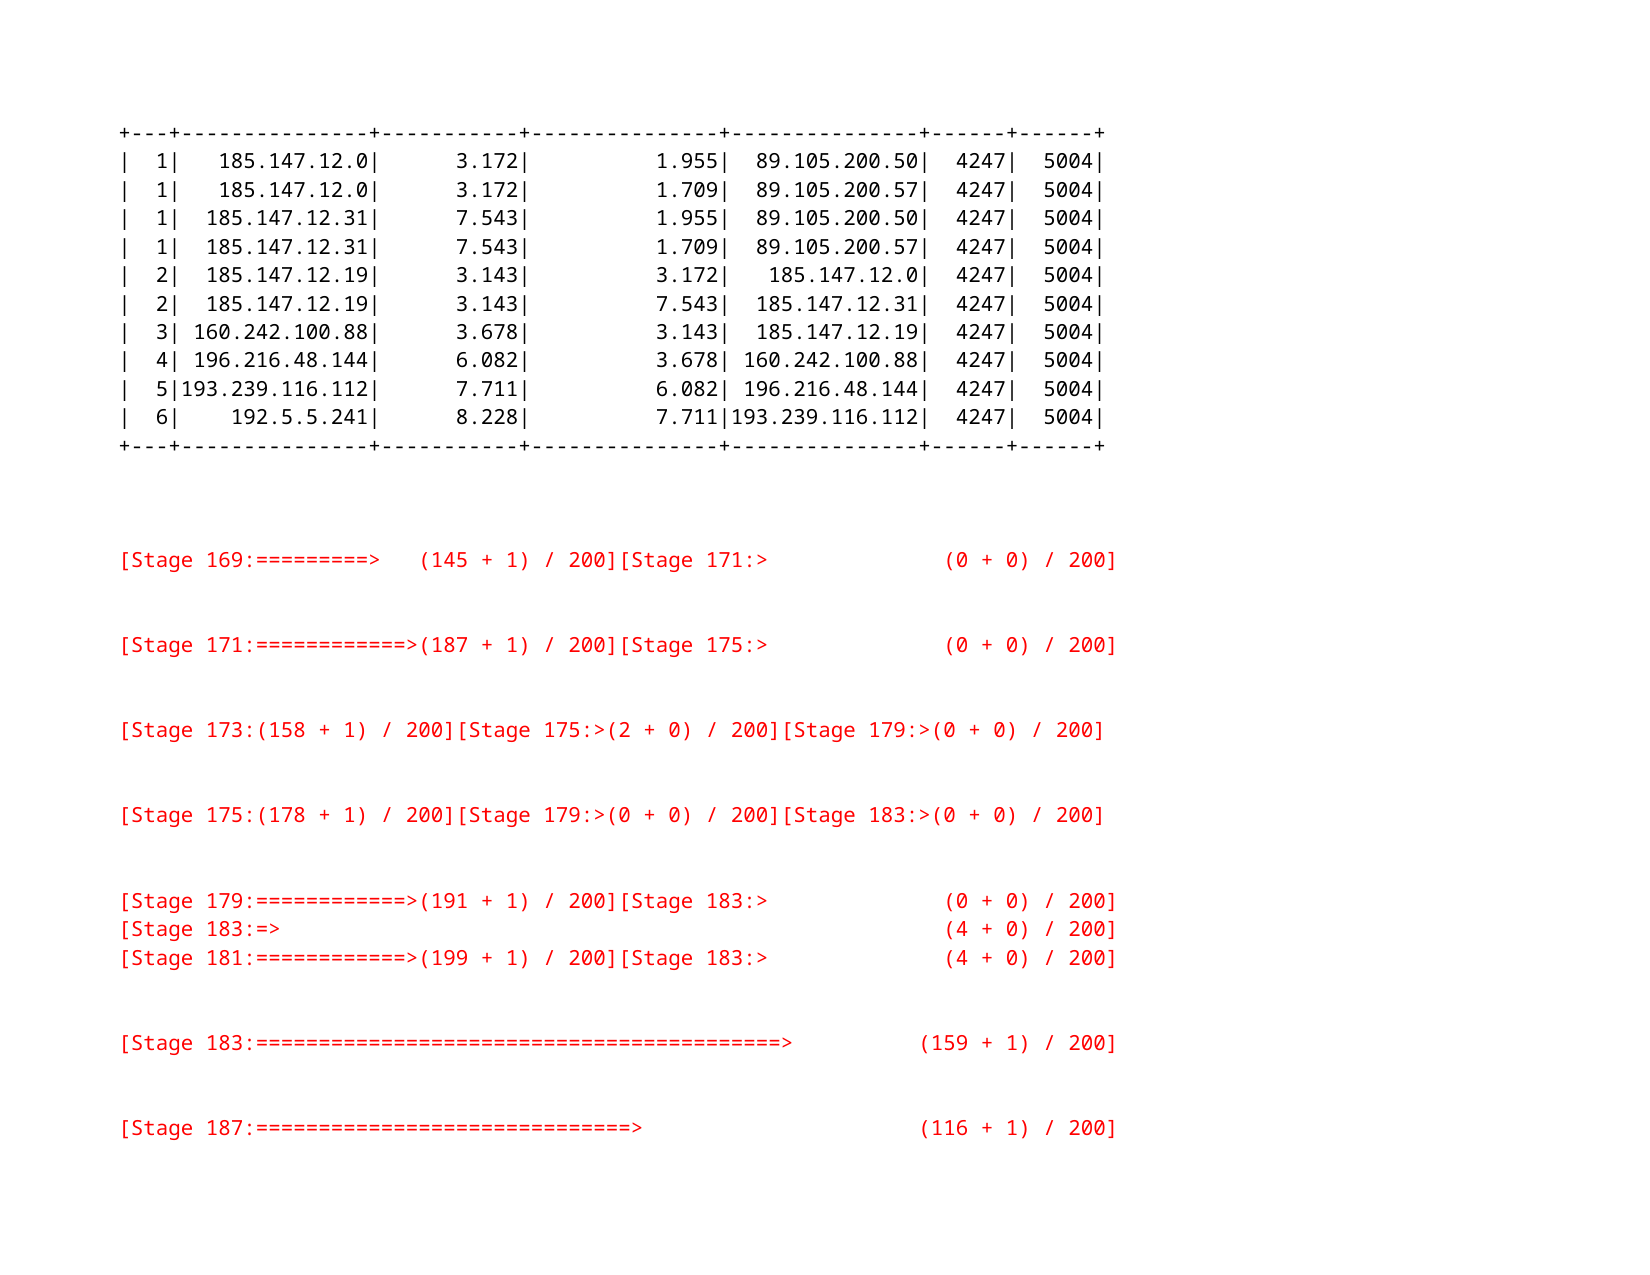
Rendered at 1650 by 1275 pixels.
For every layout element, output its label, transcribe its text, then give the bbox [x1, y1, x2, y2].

text | 2| 185.147.12.19| 3.143| 3.172| 185.147.12.0| 4247| 5004| [118, 260, 1532, 289]
text [Stage 187:==============================> (116 + 1) / 200] [118, 1113, 1532, 1142]
text | 3| 160.242.100.88| 3.678| 3.143| 185.147.12.19| 4247| 5004| [118, 317, 1532, 346]
text [Stage 175:(178 + 1) / 200][Stage 179:>(0 + 0) / 200][Stage 183:>(0 + 0) / 200] [118, 801, 1532, 829]
text | 4| 196.216.48.144| 6.082| 3.678| 160.242.100.88| 4247| 5004| [118, 346, 1532, 374]
text | 5|193.239.116.112| 7.711| 6.082| 196.216.48.144| 4247| 5004| [118, 374, 1532, 402]
text | 1| 185.147.12.31| 7.543| 1.709| 89.105.200.57| 4247| 5004| [118, 232, 1532, 260]
text [Stage 169:=========> (145 + 1) / 200][Stage 171:> (0 + 0) / 200] [118, 545, 1532, 573]
text | 2| 185.147.12.19| 3.143| 7.543| 185.147.12.31| 4247| 5004| [118, 289, 1532, 317]
text [Stage 171:============>(187 + 1) / 200][Stage 175:> (0 + 0) / 200] [118, 630, 1532, 658]
text [Stage 173:(158 + 1) / 200][Stage 175:>(2 + 0) / 200][Stage 179:>(0 + 0) / 200] [118, 715, 1532, 744]
text [Stage 181:============>(199 + 1) / 200][Stage 183:> (4 + 0) / 200] [118, 943, 1532, 971]
text | 1| 185.147.12.0| 3.172| 1.709| 89.105.200.57| 4247| 5004| [118, 175, 1532, 203]
text | 1| 185.147.12.31| 7.543| 1.955| 89.105.200.50| 4247| 5004| [118, 203, 1532, 232]
text +---+---------------+-----------+---------------+---------------+------+------+ [118, 118, 1532, 147]
text [Stage 179:============>(191 + 1) / 200][Stage 183:> (0 + 0) / 200] [118, 886, 1532, 914]
text [Stage 183:==========================================> (159 + 1) / 200] [118, 1028, 1532, 1057]
text | 1| 185.147.12.0| 3.172| 1.955| 89.105.200.50| 4247| 5004| [118, 147, 1532, 175]
text | 6| 192.5.5.241| 8.228| 7.711|193.239.116.112| 4247| 5004| [118, 402, 1532, 431]
text +---+---------------+-----------+---------------+---------------+------+------+ [118, 431, 1532, 459]
text [Stage 183:=> (4 + 0) / 200] [118, 914, 1532, 943]
